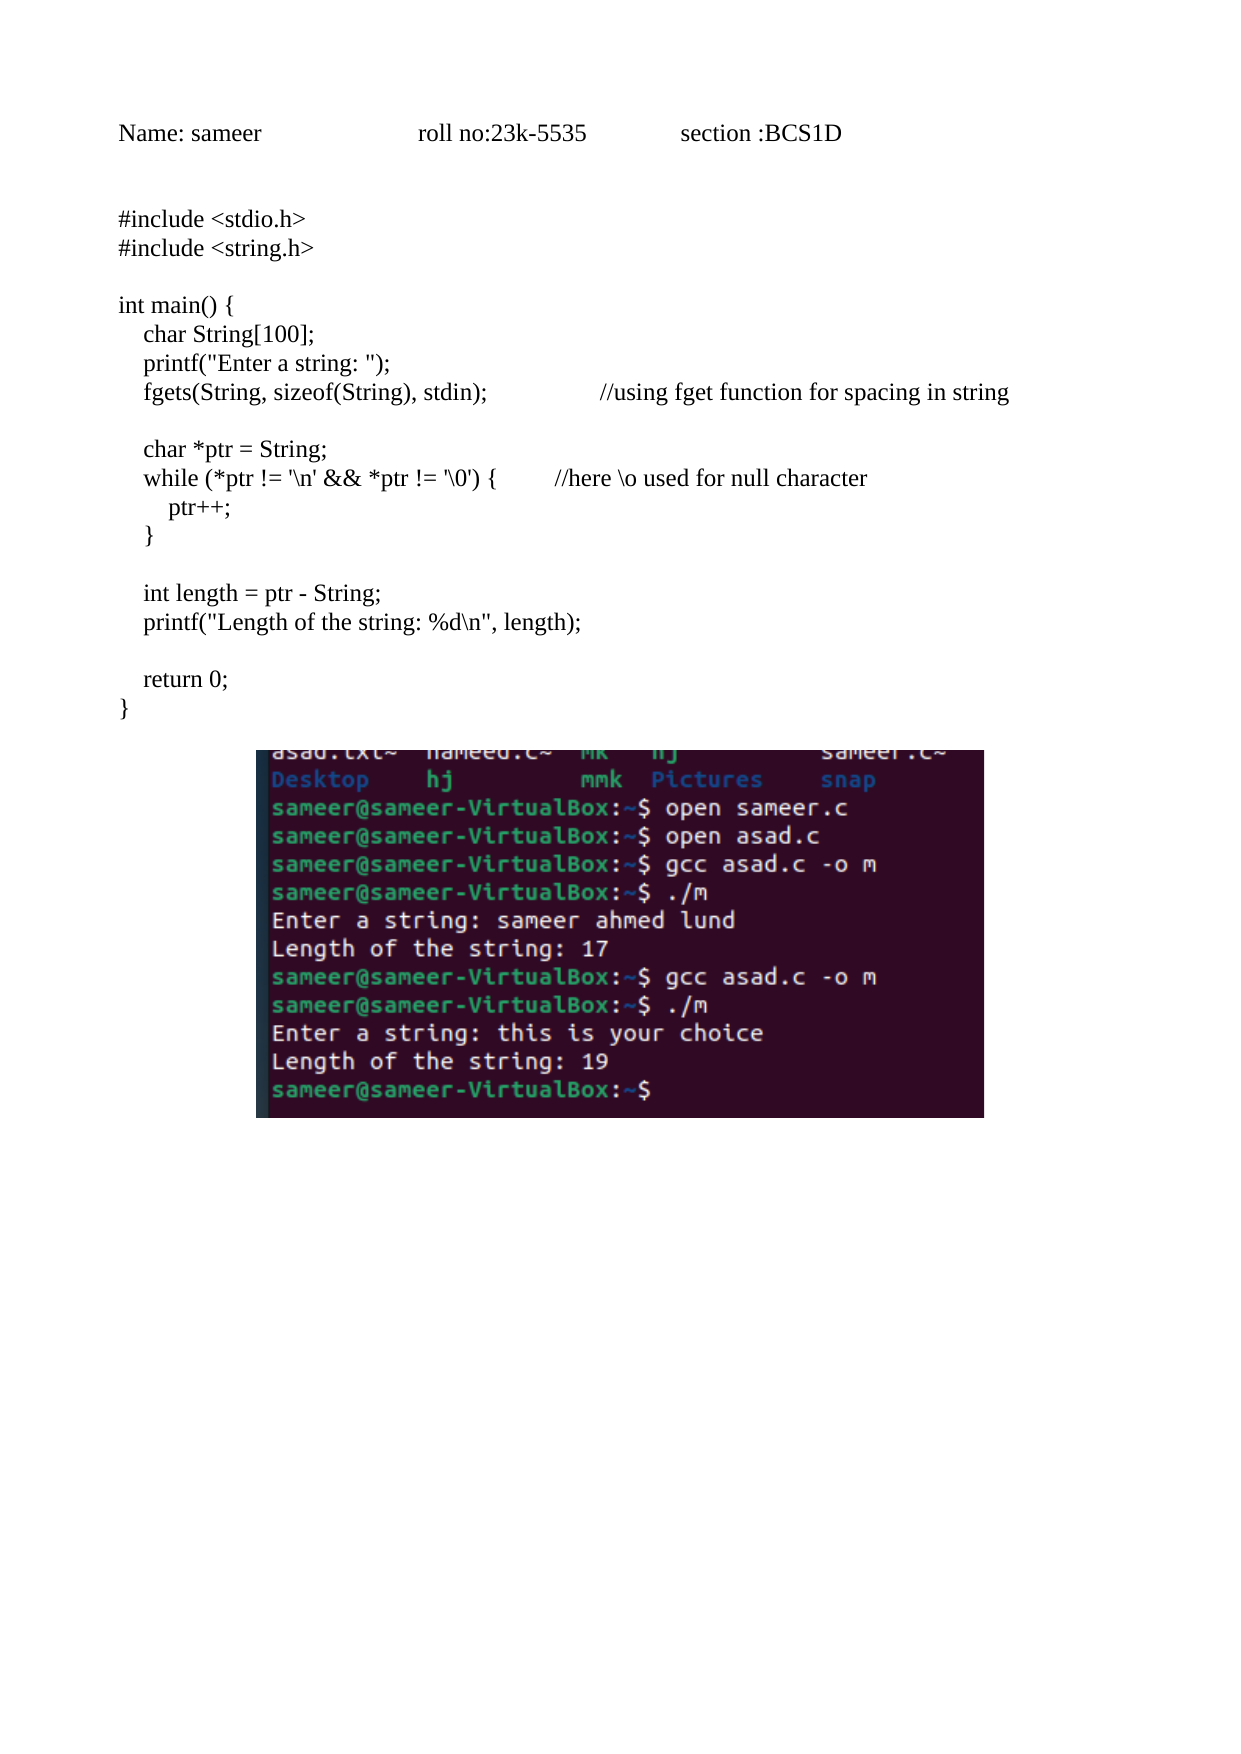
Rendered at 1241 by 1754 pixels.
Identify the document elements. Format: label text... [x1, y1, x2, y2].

text } [118, 693, 1122, 722]
text printf("Length of the string: %d\n", length); [118, 607, 1122, 636]
text ptr++; [118, 492, 1122, 521]
text fgets(String, sizeof(String), stdin); //using fget function for spacing in string [118, 377, 1122, 406]
picture [256, 750, 985, 1118]
text while (*ptr != '\n' && *ptr != '\0') { //here \o used for null character [118, 463, 1122, 492]
text return 0; [118, 664, 1122, 693]
text printf("Enter a string: "); [118, 348, 1122, 377]
text Name: sameer roll no:23k-5535 section :BCS1D [118, 118, 1122, 147]
text int length = ptr - String; [118, 578, 1122, 607]
text #include <stdio.h> [118, 204, 1122, 233]
text #include <string.h> [118, 233, 1122, 262]
text char *ptr = String; [118, 434, 1122, 463]
text } [118, 521, 1122, 549]
text int main() { [118, 291, 1122, 319]
text char String[100]; [118, 319, 1122, 348]
